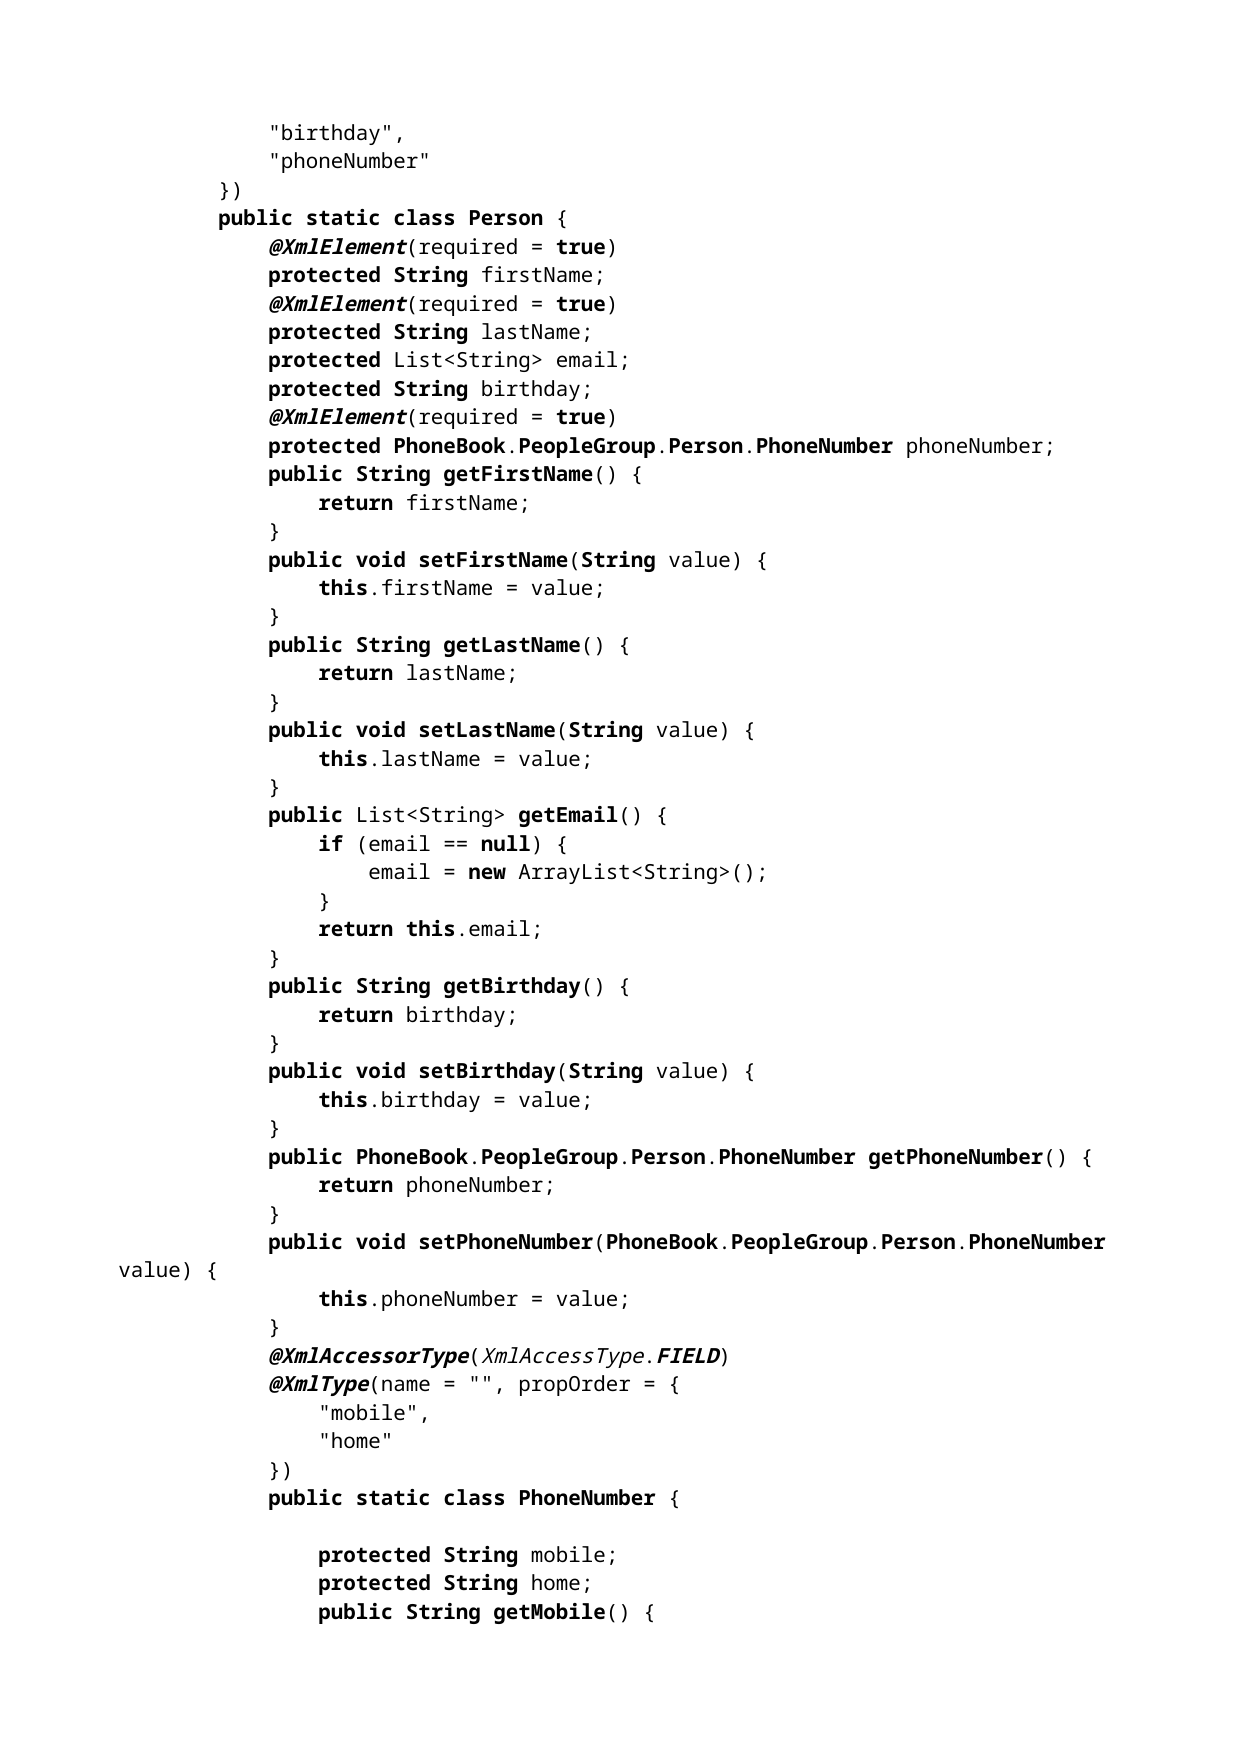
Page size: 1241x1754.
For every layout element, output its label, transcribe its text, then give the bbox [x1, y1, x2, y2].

text this.phoneNumber = value; [118, 1284, 1122, 1312]
text this.lastName = value; [118, 744, 1122, 772]
text protected List<String> email; [118, 346, 1122, 374]
text public String getFirstName() { [118, 459, 1122, 488]
text public static class PhoneNumber { [118, 1483, 1122, 1512]
text @XmlAccessorType(XmlAccessType.FIELD) [118, 1341, 1122, 1369]
text protected String home; [118, 1568, 1122, 1597]
text return lastName; [118, 658, 1122, 687]
text public String getMobile() { [118, 1597, 1122, 1625]
text protected String mobile; [118, 1540, 1122, 1568]
text public void setFirstName(String value) { [118, 545, 1122, 573]
text return birthday; [118, 1000, 1122, 1028]
text public String getLastName() { [118, 630, 1122, 658]
text email = new ArrayList<String>(); [118, 857, 1122, 886]
text } [118, 1199, 1122, 1227]
text } [118, 602, 1122, 630]
text return phoneNumber; [118, 1170, 1122, 1199]
text @XmlElement(required = true) [118, 402, 1122, 431]
text } [118, 1028, 1122, 1057]
text this.birthday = value; [118, 1085, 1122, 1113]
text return this.email; [118, 914, 1122, 943]
text } [118, 943, 1122, 971]
text "birthday", [118, 118, 1122, 147]
text @XmlElement(required = true) [118, 232, 1122, 260]
text }) [118, 175, 1122, 203]
text public void setLastName(String value) { [118, 715, 1122, 744]
text public static class Person { [118, 203, 1122, 232]
text protected String birthday; [118, 374, 1122, 402]
text } [118, 516, 1122, 545]
text public List<String> getEmail() { [118, 801, 1122, 829]
text protected String firstName; [118, 260, 1122, 289]
text "phoneNumber" [118, 147, 1122, 175]
text public PhoneBook.PeopleGroup.Person.PhoneNumber getPhoneNumber() { [118, 1142, 1122, 1170]
text this.firstName = value; [118, 573, 1122, 602]
text "home" [118, 1426, 1122, 1455]
text protected String lastName; [118, 317, 1122, 346]
text "mobile", [118, 1398, 1122, 1426]
text public void setPhoneNumber(PhoneBook.PeopleGroup.Person.PhoneNumber value) { [118, 1227, 1122, 1284]
text public void setBirthday(String value) { [118, 1057, 1122, 1085]
text } [118, 886, 1122, 914]
text return firstName; [118, 488, 1122, 516]
text } [118, 687, 1122, 715]
text }) [118, 1455, 1122, 1483]
text @XmlType(name = "", propOrder = { [118, 1369, 1122, 1398]
text @XmlElement(required = true) [118, 289, 1122, 317]
text } [118, 1312, 1122, 1341]
text } [118, 1113, 1122, 1142]
text protected PhoneBook.PeopleGroup.Person.PhoneNumber phoneNumber; [118, 431, 1122, 459]
text if (email == null) { [118, 829, 1122, 857]
text } [118, 772, 1122, 801]
text public String getBirthday() { [118, 971, 1122, 1000]
